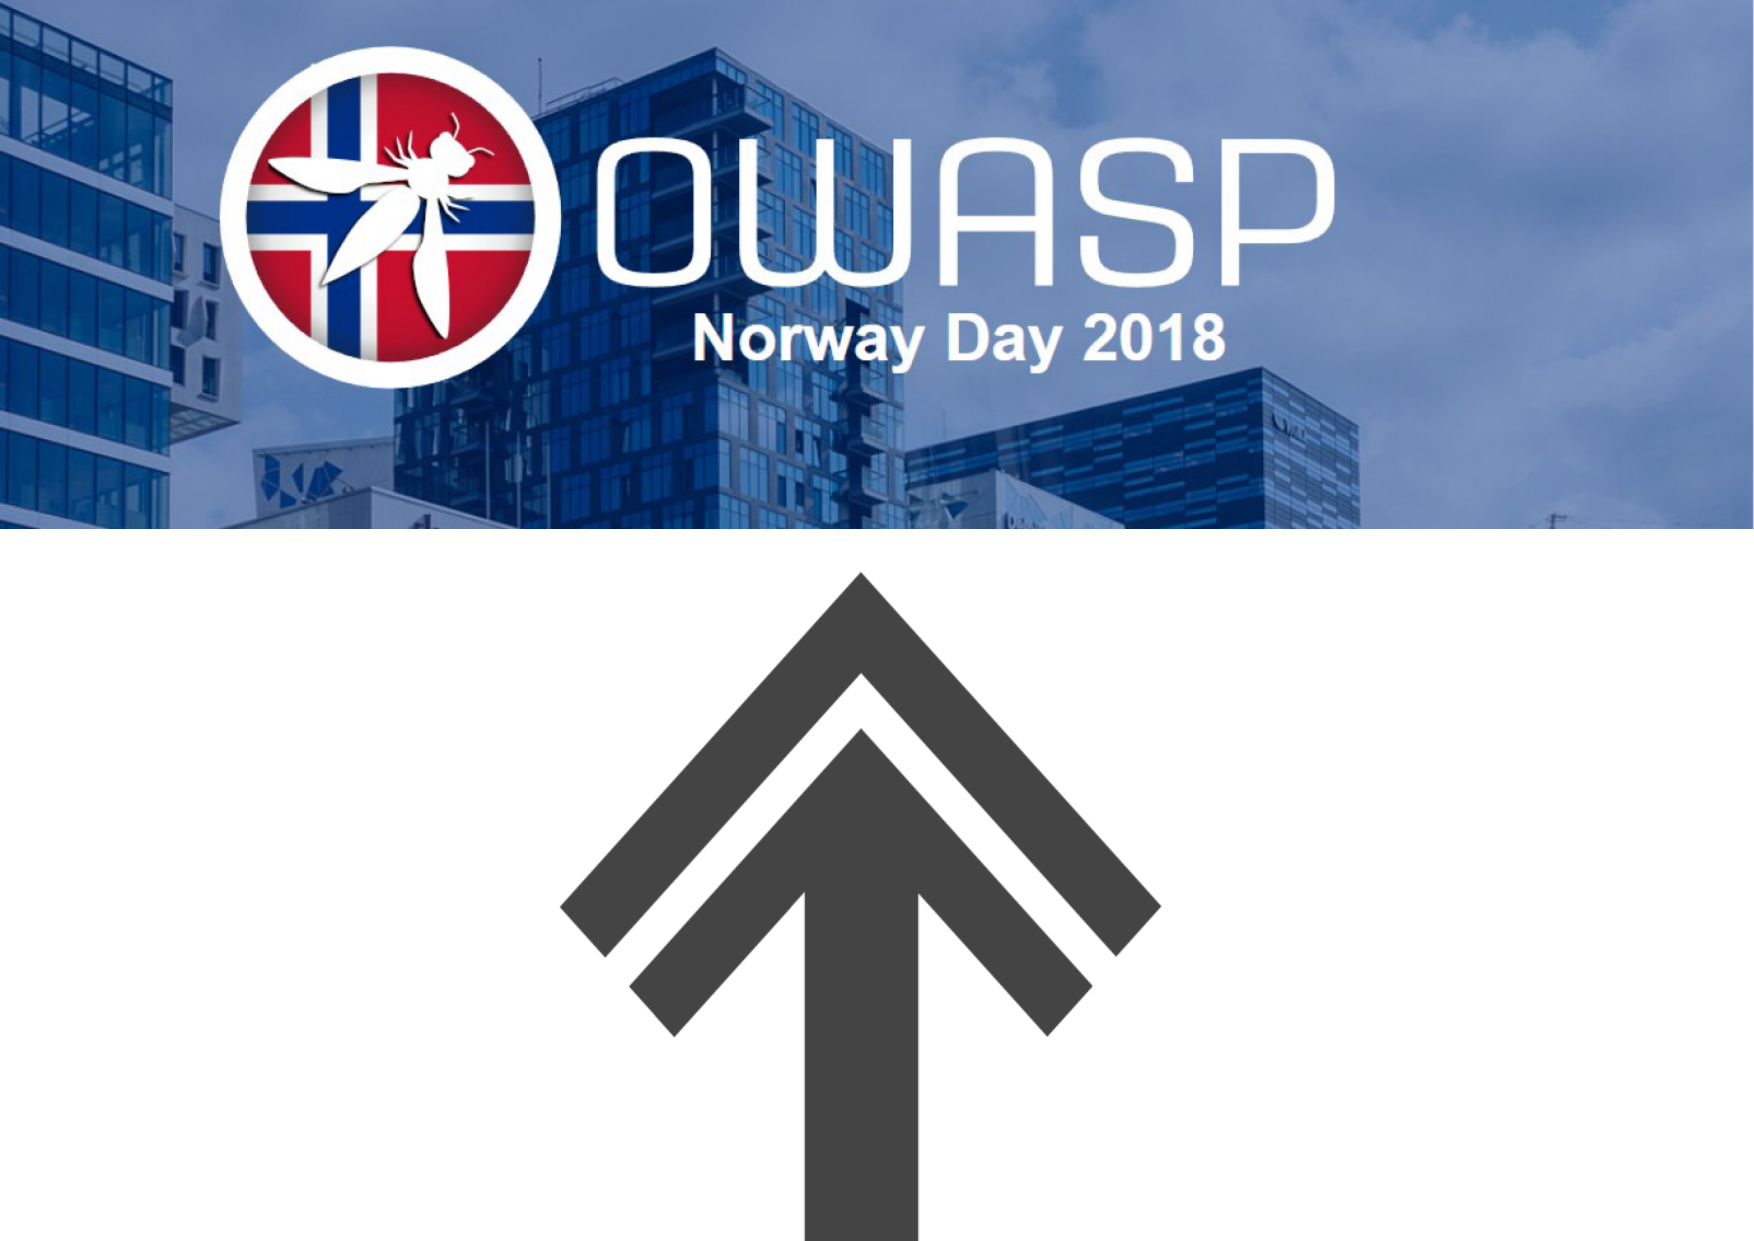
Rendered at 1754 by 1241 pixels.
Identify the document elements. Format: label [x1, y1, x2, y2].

picture [517, 542, 1205, 1241]
picture [0, 0, 1754, 529]
